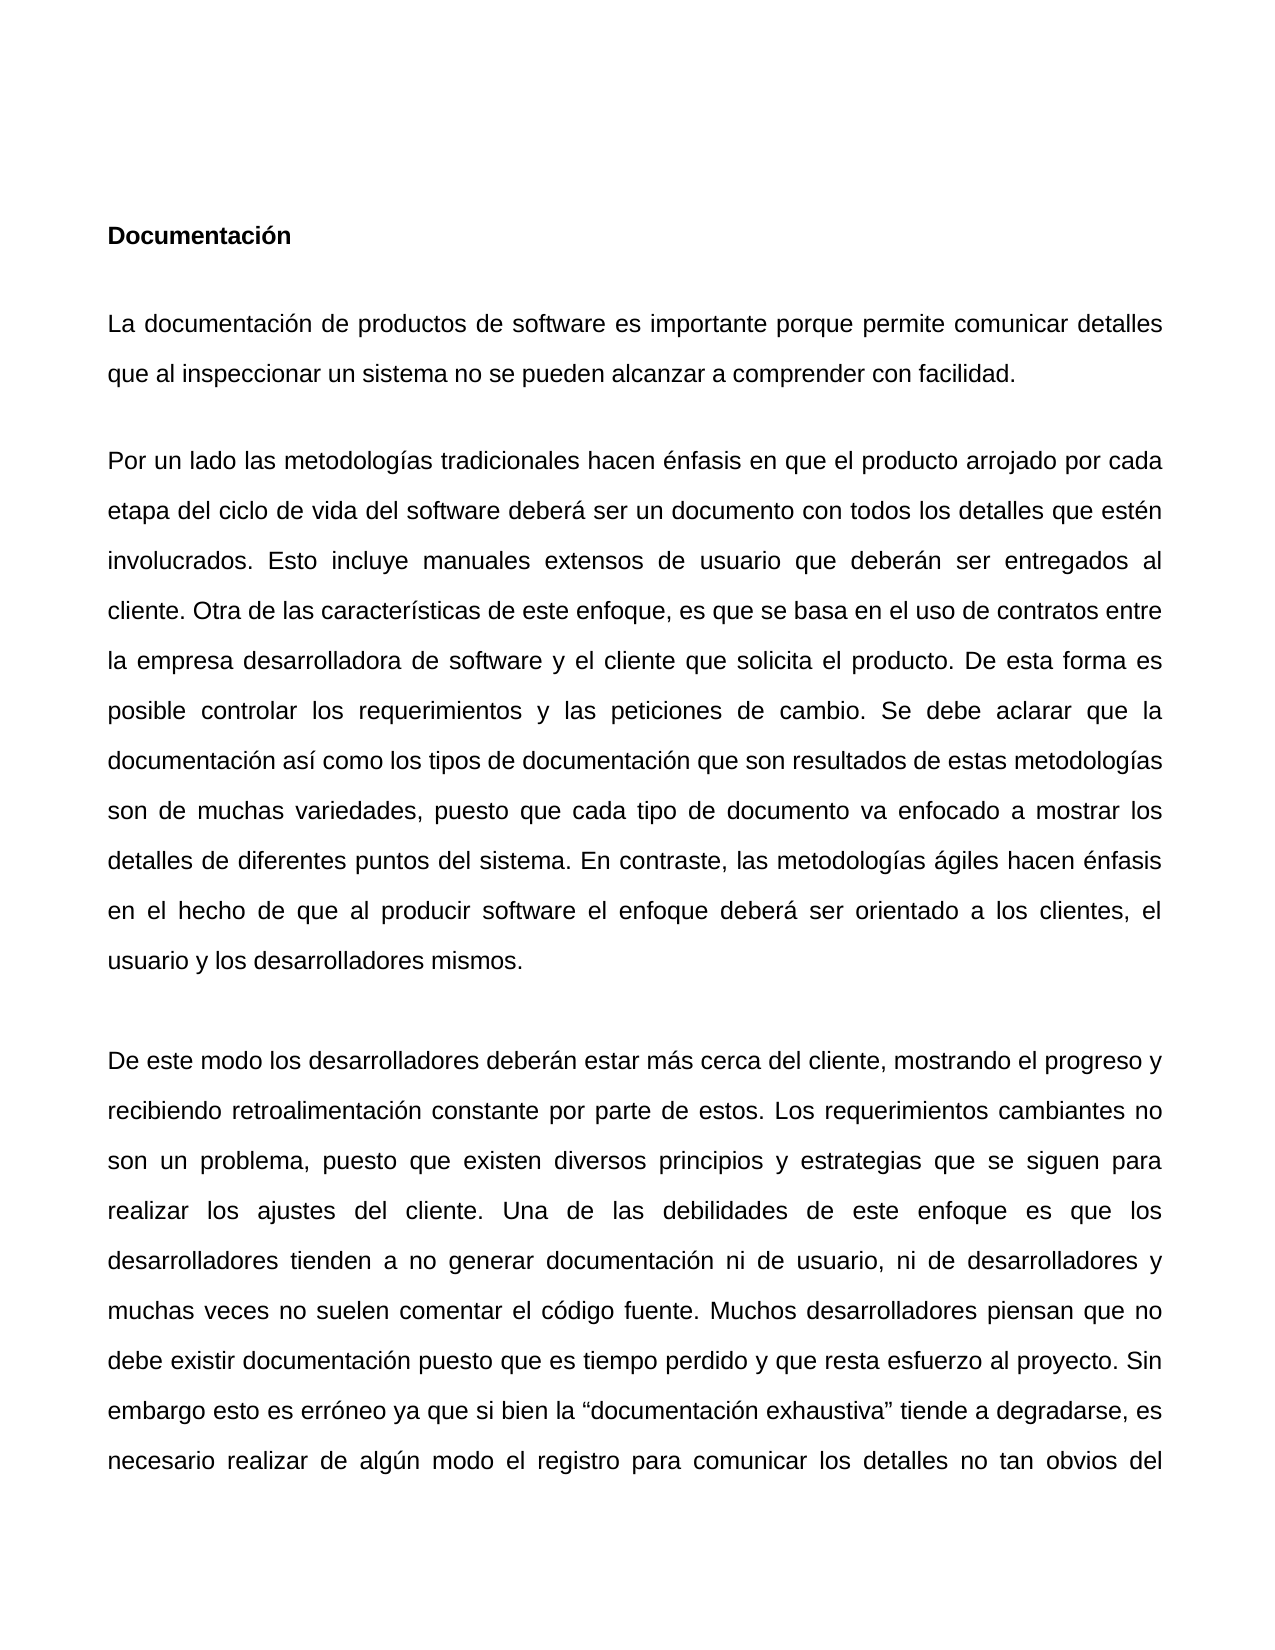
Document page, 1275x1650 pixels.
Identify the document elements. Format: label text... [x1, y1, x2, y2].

subtitle Documentación [107, 163, 1163, 250]
text Por un lado las metodologías tradicionales hacen énfasis en que el producto arrojado por cada etapa del ciclo de vida del software deberá ser un documento con todos los detalles que estén involucrados. Esto incluye manuales extensos de usuario que deberán ser entregados al cliente. Otra de las características de este enfoque, es que se basa en el uso de contratos entre la empresa desarrolladora de software y el cliente que solicita el producto. De esta forma es posible controlar los requerimientos y las peticiones de cambio. Se debe aclarar que la documentación así como los tipos de documentación que son resultados de estas metodologías son de muchas variedades, puesto que cada tipo de documento va enfocado a mostrar los detalles de diferentes puntos del sistema. En contraste, las metodologías ágiles hacen énfasis en el hecho de que al producir software el enfoque deberá ser orientado a los clientes, el usuario y los desarrolladores mismos. [107, 425, 1163, 975]
text De este modo los desarrolladores deberán estar más cerca del cliente, mostrando el progreso y recibiendo retroalimentación constante por parte de estos. Los requerimientos cambiantes no son un problema, puesto que existen diversos principios y estrategias que se siguen para realizar los ajustes del cliente. Una de las debilidades de este enfoque es que los desarrolladores tienden a no generar documentación ni de usuario, ni de desarrolladores y muchas veces no suelen comentar el código fuente. Muchos desarrolladores piensan que no debe existir documentación puesto que es tiempo perdido y que resta esfuerzo al proyecto. Sin embargo esto es erróneo ya que si bien la “documentación exhaustiva” tiende a degradarse, es necesario realizar de algún modo el registro para comunicar los detalles no tan obvios del [107, 1025, 1163, 1475]
text La documentación de productos de software es importante porque permite comunicar detalles que al inspeccionar un sistema no se pueden alcanzar a comprender con facilidad. [107, 288, 1163, 388]
